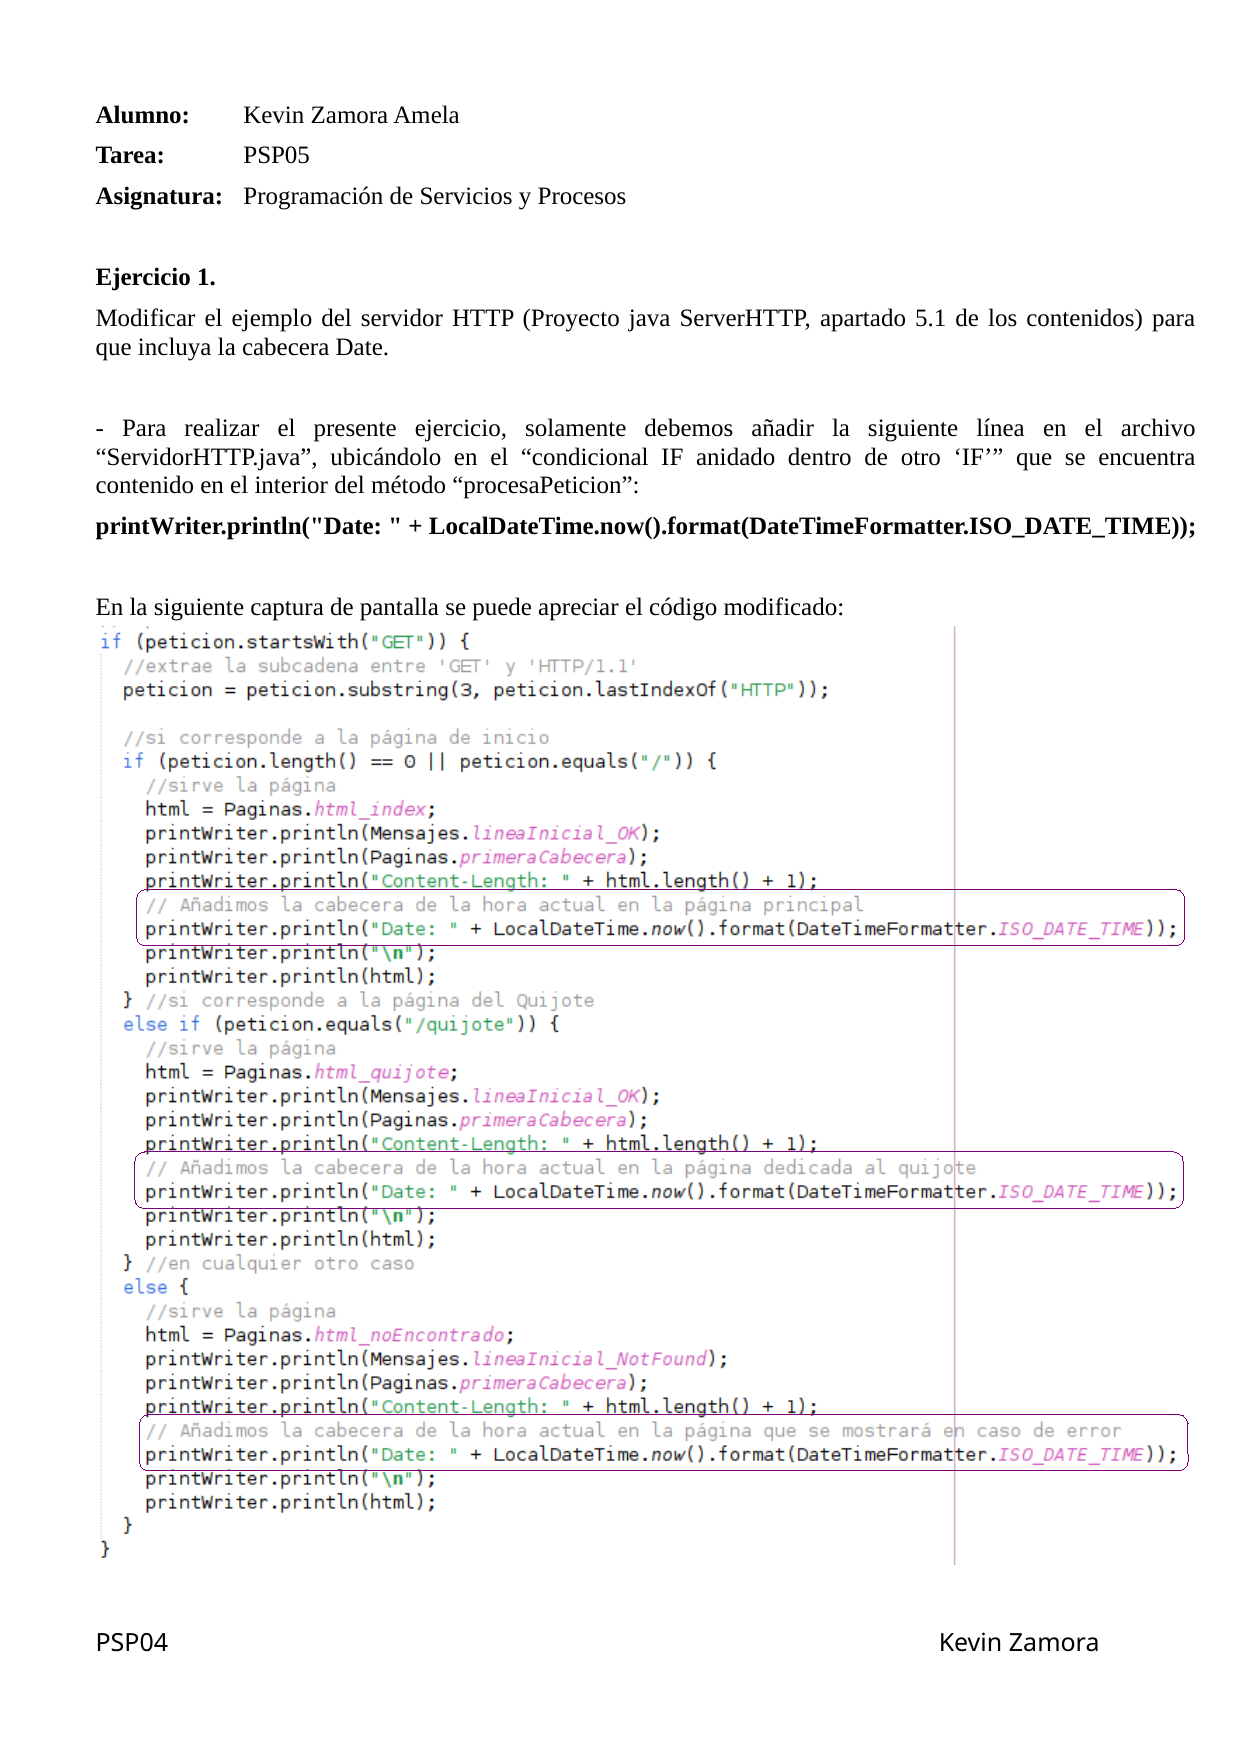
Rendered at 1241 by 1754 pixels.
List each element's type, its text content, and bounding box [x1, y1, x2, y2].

text Alumno: Kevin Zamora Amela [95, 100, 1197, 128]
text Ejercicio 1. [95, 262, 1197, 291]
text Modificar el ejemplo del servidor HTTP (Proyecto java ServerHTTP, apartado 5.1 de los contenidos) para que incluya la cabecera Date. [95, 303, 1197, 360]
text - Para realizar el presente ejercicio, solamente debemos añadir la siguiente línea en el archivo “ServidorHTTP.java”, ubicándolo en el “condicional IF anidado dentro de otro ‘IF’” que se encuentra contenido en el interior del método “procesaPeticion”: [95, 413, 1197, 499]
picture [95, 626, 1197, 1565]
text Asignatura: Programación de Servicios y Procesos [95, 181, 1197, 210]
text Tarea: PSP05 [95, 140, 1197, 169]
text En la siguiente captura de pantalla se puede apreciar el código modificado: [95, 592, 1197, 621]
text printWriter.println("Date: " + LocalDateTime.now().format(DateTimeFormatter.ISO_DATE_TIME)); [95, 511, 1197, 540]
